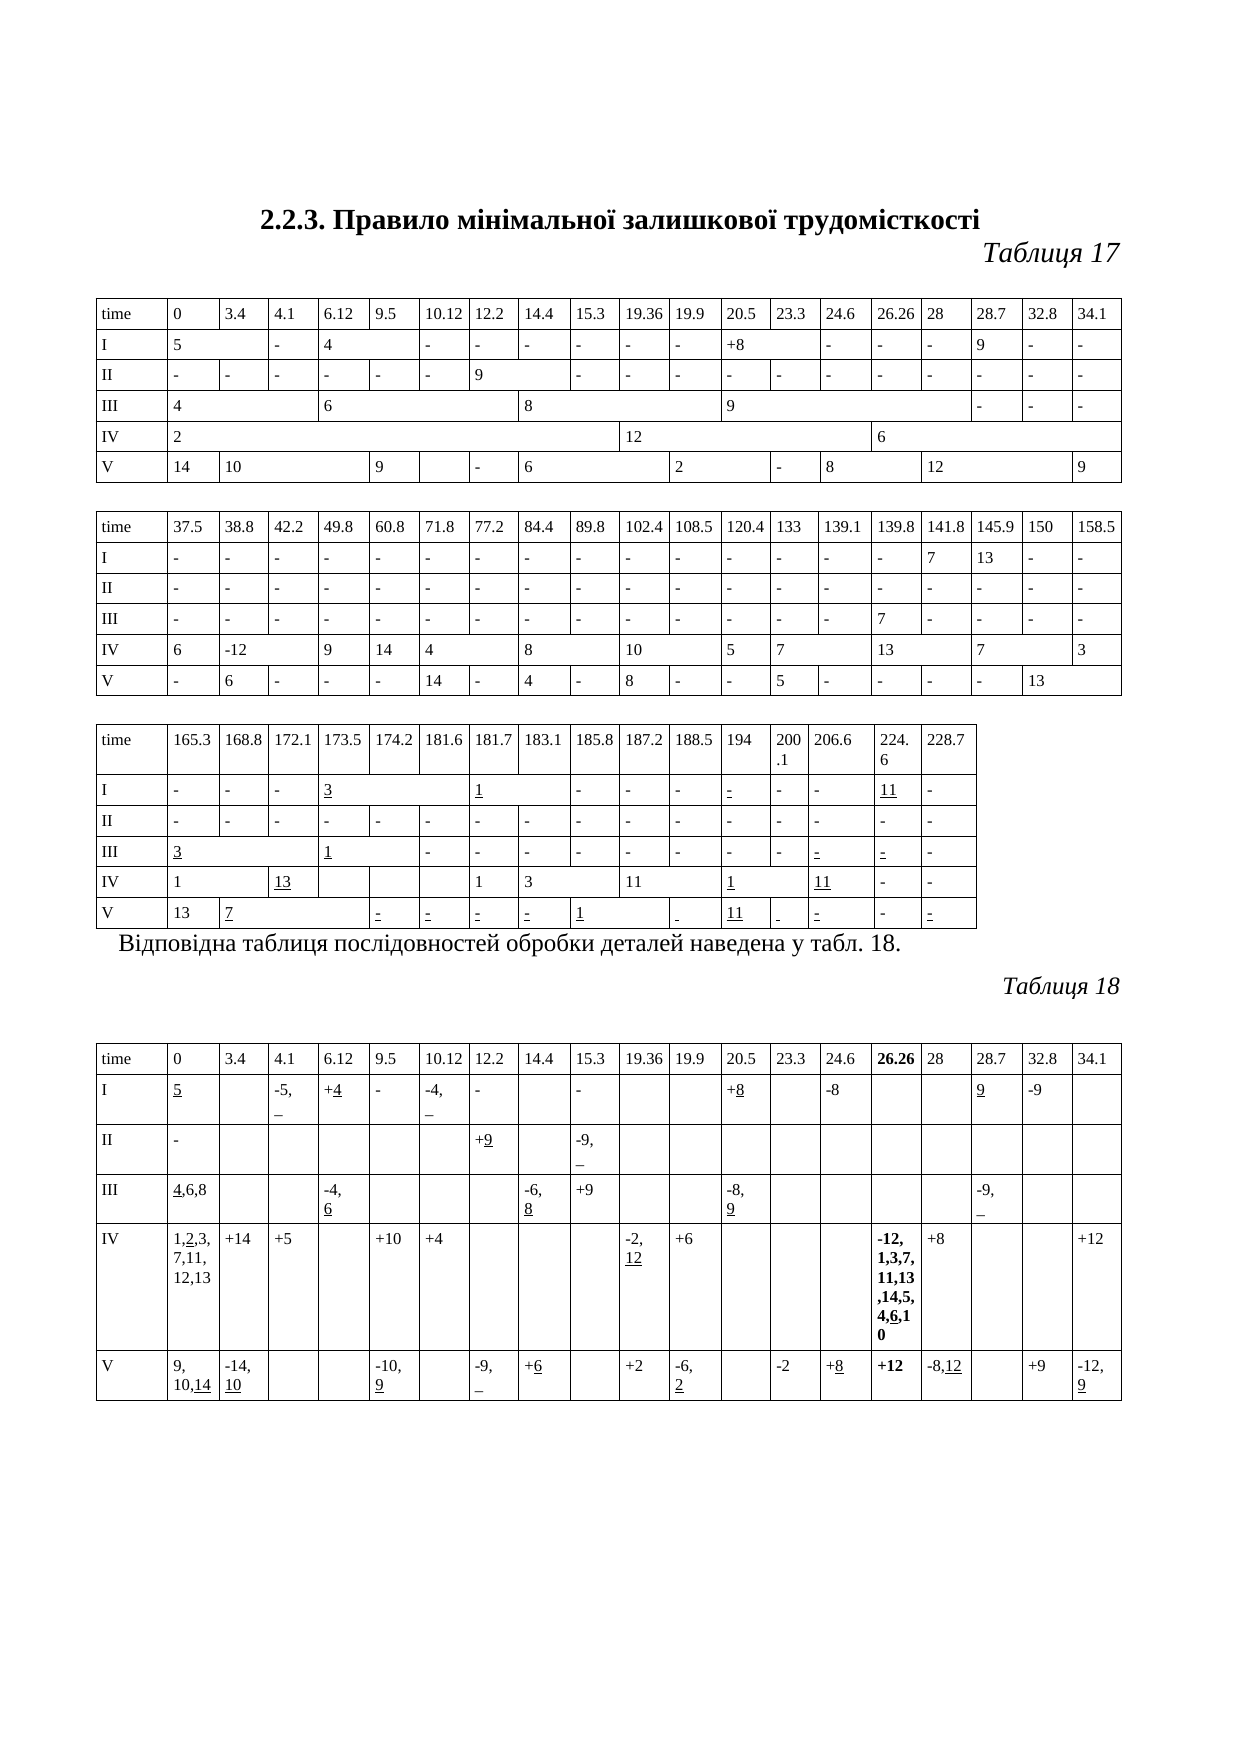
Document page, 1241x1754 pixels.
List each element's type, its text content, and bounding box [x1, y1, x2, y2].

table_cell [771, 1075, 820, 1123]
table_cell - [269, 360, 318, 390]
table_cell 1,2,3,7,11,12,13 [168, 1224, 219, 1350]
table_cell - [922, 604, 971, 634]
table_cell - [168, 360, 219, 390]
table_cell -14, 10 [220, 1351, 268, 1400]
table_cell - [819, 543, 871, 572]
table_cell 8 [620, 666, 669, 695]
table_cell 9 [972, 330, 1022, 359]
table_cell 7 [972, 635, 1072, 665]
table_header 71.8 [420, 512, 469, 542]
table_cell - [269, 574, 318, 603]
table_cell - [819, 604, 871, 634]
table_header 20.5 [722, 299, 770, 328]
table_header 181.6 [420, 725, 469, 774]
table_cell [269, 1175, 318, 1223]
table_cell [620, 1175, 669, 1223]
table_cell I [97, 775, 167, 805]
table_cell - [1023, 574, 1072, 603]
table_cell 6 [872, 422, 1121, 451]
table_cell II [97, 806, 167, 836]
table_cell - [670, 666, 721, 695]
table_header 49.8 [319, 512, 369, 542]
table_cell [1073, 1125, 1121, 1173]
table_cell - [809, 806, 874, 836]
table_cell - [470, 543, 518, 572]
table_cell 7 [872, 604, 921, 634]
table_header 19.36 [620, 299, 669, 328]
table_cell 11 [809, 867, 874, 897]
table_header 15.3 [571, 1044, 619, 1074]
table_cell [470, 1175, 518, 1223]
table_cell [771, 898, 808, 928]
table_cell [670, 898, 721, 928]
table_cell 3 [319, 775, 469, 805]
table_cell -8, 9 [722, 1175, 770, 1223]
table_cell - [319, 666, 369, 695]
table_cell 5 [168, 1075, 219, 1123]
table_cell [620, 1125, 669, 1173]
table_cell - [420, 898, 469, 928]
table_header 10.12 [420, 299, 469, 328]
table_cell [670, 1075, 721, 1123]
table_cell [420, 1125, 469, 1173]
table_cell - [771, 360, 820, 390]
table_cell - [269, 604, 318, 634]
table_cell +2 [620, 1351, 669, 1400]
table_cell - [771, 806, 808, 836]
table_header 168.8 [220, 725, 268, 774]
table_cell - [269, 543, 318, 572]
table_cell - [872, 574, 921, 603]
table_header 173.5 [319, 725, 369, 774]
table_cell - [470, 604, 518, 634]
table_cell - [670, 360, 721, 390]
table_cell [519, 1075, 570, 1123]
table_cell IV [97, 635, 167, 665]
table_cell +4 [319, 1075, 369, 1123]
table_cell [571, 1351, 619, 1400]
table_header 9.5 [370, 1044, 419, 1074]
table_cell - [420, 330, 469, 359]
table_cell - [319, 543, 369, 572]
table_header 108.5 [670, 512, 721, 542]
table_cell V [97, 1351, 167, 1400]
table_cell 3 [519, 867, 619, 897]
table_cell V [97, 452, 167, 482]
table_header 145.9 [972, 512, 1022, 542]
text 2.2.3. Правило мiнiмальної залишкової трудомiсткостi [118, 202, 1122, 236]
table_cell - [875, 898, 921, 928]
table_cell -9, _ [470, 1351, 518, 1400]
table_cell [220, 1075, 268, 1123]
table_cell 13 [972, 543, 1022, 572]
table_header 139.1 [819, 512, 871, 542]
table_cell - [1023, 360, 1072, 390]
table_cell 13 [872, 635, 971, 665]
table_cell [519, 1224, 570, 1350]
table_header 23.3 [771, 1044, 820, 1074]
table_cell - [519, 806, 570, 836]
table_header 10.12 [420, 1044, 469, 1074]
table_cell - [872, 666, 921, 695]
table_cell - [370, 806, 419, 836]
table_cell - [470, 452, 518, 482]
table_cell - [420, 360, 469, 390]
table_cell 1 [168, 867, 268, 897]
table_cell - [875, 867, 921, 897]
table_cell -12, 9 [1073, 1351, 1121, 1400]
table_cell I [97, 330, 167, 359]
table_cell [872, 1175, 921, 1223]
table_cell +6 [670, 1224, 721, 1350]
table_cell V [97, 666, 167, 695]
table_cell - [571, 604, 619, 634]
table_cell - [722, 360, 770, 390]
table_header 9.5 [370, 299, 419, 328]
table_cell - [1023, 330, 1072, 359]
table_cell -9, _ [571, 1125, 619, 1173]
table_header 102.4 [620, 512, 669, 542]
table_cell - [319, 360, 369, 390]
table_cell [319, 1125, 369, 1173]
table_cell - [922, 867, 976, 897]
table_cell -12 [220, 635, 318, 665]
table_cell - [1073, 543, 1121, 572]
table_cell - [370, 543, 419, 572]
table_cell - [370, 604, 419, 634]
table_cell - [168, 775, 219, 805]
table_cell 13 [269, 867, 318, 897]
table_cell [872, 1075, 921, 1123]
table_cell -5, _ [269, 1075, 318, 1123]
table_header 14.4 [519, 1044, 570, 1074]
table_cell [771, 1175, 820, 1223]
table_cell [470, 1224, 518, 1350]
table_header 174.2 [370, 725, 419, 774]
table_cell - [620, 330, 669, 359]
table_cell - [922, 666, 971, 695]
table_cell III [97, 391, 167, 421]
table_cell - [722, 604, 770, 634]
table_cell - [269, 775, 318, 805]
table_header 26.26 [872, 299, 921, 328]
table_cell - [319, 806, 369, 836]
table_cell - [670, 330, 721, 359]
table_cell 7 [771, 635, 871, 665]
table_cell -6, 8 [519, 1175, 570, 1223]
table_cell [370, 1175, 419, 1223]
table_header 224.6 [875, 725, 921, 774]
table_cell [220, 1175, 268, 1223]
table_cell - [722, 837, 770, 866]
table_cell - [771, 574, 818, 603]
table_cell - [571, 806, 619, 836]
table_cell [269, 1351, 318, 1400]
table_cell [972, 1224, 1022, 1350]
table_cell [370, 1125, 419, 1173]
table_cell 1 [319, 837, 419, 866]
table_cell - [972, 391, 1022, 421]
table_header 26.26 [872, 1044, 921, 1074]
table_cell - [809, 775, 874, 805]
table_cell 11 [620, 867, 721, 897]
table_cell - [220, 543, 268, 572]
table_header 158.5 [1073, 512, 1121, 542]
table_header 32.8 [1023, 299, 1072, 328]
table_cell I [97, 1075, 167, 1123]
table_cell [571, 1224, 619, 1350]
table_cell - [670, 775, 721, 805]
table_cell [1073, 1175, 1121, 1223]
table_cell 12 [922, 452, 1072, 482]
table_header 14.4 [519, 299, 570, 328]
table_cell - [420, 604, 469, 634]
table_cell 5 [168, 330, 268, 359]
table_cell 10 [220, 452, 369, 482]
table_cell - [620, 775, 669, 805]
table_cell - [620, 543, 669, 572]
table_cell IV [97, 867, 167, 897]
table_cell - [722, 543, 770, 572]
table_cell [872, 1125, 921, 1173]
table_cell - [922, 806, 976, 836]
table_cell 4 [168, 391, 318, 421]
table_cell - [220, 775, 268, 805]
table_cell 8 [519, 635, 619, 665]
table_cell +9 [1023, 1351, 1072, 1400]
table_cell -4, _ [420, 1075, 469, 1123]
table_cell +5 [269, 1224, 318, 1350]
table_header 141.8 [922, 512, 971, 542]
table_cell - [519, 574, 570, 603]
table_cell 13 [1023, 666, 1121, 695]
table_cell III [97, 604, 167, 634]
table_header 28.7 [972, 299, 1022, 328]
table_cell +4 [420, 1224, 469, 1350]
table_cell - [872, 543, 921, 572]
text Таблиця 18 [118, 971, 1122, 1000]
table_cell - [872, 360, 921, 390]
table_cell - [571, 1075, 619, 1123]
table_header 120.4 [722, 512, 770, 542]
table_cell +8 [821, 1351, 871, 1400]
table_cell 4 [420, 635, 518, 665]
table_cell 10 [620, 635, 721, 665]
table_cell - [168, 1125, 219, 1173]
table_header 89.8 [571, 512, 619, 542]
table_cell 13 [168, 898, 219, 928]
table_cell 7 [922, 543, 971, 572]
table_cell - [420, 806, 469, 836]
table_cell III [97, 1175, 167, 1223]
table_cell [670, 1175, 721, 1223]
table_cell -4, 6 [319, 1175, 369, 1223]
table_cell +12 [872, 1351, 921, 1400]
table_cell - [1023, 543, 1072, 572]
table_cell - [620, 360, 669, 390]
table_cell 1 [571, 898, 669, 928]
table_cell IV [97, 1224, 167, 1350]
table_cell 8 [821, 452, 921, 482]
table_cell - [470, 666, 518, 695]
table_header 4.1 [269, 299, 318, 328]
table_cell V [97, 898, 167, 928]
table_cell 4,6,8 [168, 1175, 219, 1223]
table_cell [220, 1125, 268, 1173]
table_cell - [620, 806, 669, 836]
table_cell - [571, 775, 619, 805]
table_cell [722, 1351, 770, 1400]
table_cell 9 [470, 360, 570, 390]
table_cell - [319, 574, 369, 603]
table_cell [420, 452, 469, 482]
table_cell - [370, 1075, 419, 1123]
table_header 228.7 [922, 725, 976, 774]
table_cell 14 [420, 666, 469, 695]
table_cell -2 [771, 1351, 820, 1400]
table_cell - [722, 574, 770, 603]
table_cell 9 [1073, 452, 1121, 482]
table_cell 9 [972, 1075, 1022, 1123]
table_cell - [519, 898, 570, 928]
table_cell -9 [1023, 1075, 1072, 1123]
table_header 34.1 [1073, 1044, 1121, 1074]
table_cell - [922, 574, 971, 603]
table_cell - [821, 360, 871, 390]
table_cell II [97, 574, 167, 603]
table_cell [319, 1351, 369, 1400]
table_cell +9 [571, 1175, 619, 1223]
table_cell [420, 867, 469, 897]
table_cell [420, 1351, 469, 1400]
table_cell - [470, 330, 518, 359]
table_header 32.8 [1023, 1044, 1072, 1074]
table_cell - [620, 837, 669, 866]
table_cell - [470, 837, 518, 866]
table_header 15.3 [571, 299, 619, 328]
table_cell - [809, 898, 874, 928]
table_header 19.9 [670, 1044, 721, 1074]
table_cell II [97, 360, 167, 390]
table_cell [1023, 1175, 1072, 1223]
table_cell - [220, 806, 268, 836]
table_cell - [370, 898, 419, 928]
table_header 20.5 [722, 1044, 770, 1074]
table_cell 1 [470, 775, 570, 805]
table_cell - [809, 837, 874, 866]
table_cell - [922, 330, 971, 359]
table_header 42.2 [269, 512, 318, 542]
table_cell [1073, 1075, 1121, 1123]
table_cell 7 [220, 898, 369, 928]
table_cell +9 [470, 1125, 518, 1173]
table_cell - [922, 775, 976, 805]
table_cell - [370, 666, 419, 695]
table_cell - [571, 837, 619, 866]
table_cell - [771, 543, 818, 572]
table_cell [922, 1075, 971, 1123]
table_cell - [220, 360, 268, 390]
table_header 150 [1023, 512, 1072, 542]
table_cell - [571, 330, 619, 359]
table_cell -12, 1,3,7,11,13,14,5,4,6,10 [872, 1224, 921, 1350]
table_cell - [821, 330, 871, 359]
table_cell - [922, 360, 971, 390]
table_cell -8,12 [922, 1351, 971, 1400]
table_cell [771, 1224, 820, 1350]
table_cell - [1073, 391, 1121, 421]
text Відповідна таблиця послідовностей обробки деталей наведена у табл. 18. [118, 928, 1122, 957]
table_cell - [670, 806, 721, 836]
table_cell 8 [519, 391, 721, 421]
table_cell - [168, 543, 219, 572]
table_cell 1 [470, 867, 518, 897]
table_cell -9, _ [972, 1175, 1022, 1223]
table_header 0 [168, 299, 219, 328]
table_cell [670, 1125, 721, 1173]
table_cell [821, 1224, 871, 1350]
table_cell - [1073, 360, 1121, 390]
table_header 37.5 [168, 512, 219, 542]
table_cell - [519, 837, 570, 866]
table_header 0 [168, 1044, 219, 1074]
table_cell - [571, 574, 619, 603]
table_cell [319, 1224, 369, 1350]
table_cell 6 [319, 391, 518, 421]
text Таблиця 17 [118, 236, 1122, 269]
table_cell - [571, 543, 619, 572]
table_cell - [420, 837, 469, 866]
table_header time [97, 1044, 167, 1074]
table_cell 11 [875, 775, 921, 805]
table_cell - [972, 604, 1022, 634]
table_header 200.1 [771, 725, 808, 774]
table_header 181.7 [470, 725, 518, 774]
table_cell - [922, 898, 976, 928]
table_cell - [1073, 574, 1121, 603]
table_cell [972, 1351, 1022, 1400]
table_cell [972, 1125, 1022, 1173]
table_cell - [670, 574, 721, 603]
table_cell [722, 1125, 770, 1173]
table_cell +8 [922, 1224, 971, 1350]
table_header 6.12 [319, 299, 369, 328]
table_cell - [571, 666, 619, 695]
table_cell - [519, 604, 570, 634]
table_cell - [269, 666, 318, 695]
table_header 28.7 [972, 1044, 1022, 1074]
table_cell - [420, 574, 469, 603]
table_cell 14 [168, 452, 219, 482]
table_cell [922, 1175, 971, 1223]
table_cell - [819, 666, 871, 695]
table_header 187.2 [620, 725, 669, 774]
table_header time [97, 299, 167, 328]
table_cell - [872, 330, 921, 359]
table_cell - [168, 604, 219, 634]
table_cell - [722, 806, 770, 836]
table_header 84.4 [519, 512, 570, 542]
table_cell - [1073, 604, 1121, 634]
table_cell - [370, 574, 419, 603]
table_header time [97, 725, 167, 774]
table_cell [519, 1125, 570, 1173]
table_cell -2, 12 [620, 1224, 669, 1350]
table_cell - [771, 452, 820, 482]
table_header 23.3 [771, 299, 820, 328]
table_cell - [470, 574, 518, 603]
table_cell - [972, 574, 1022, 603]
table_cell II [97, 1125, 167, 1173]
table_cell 6 [168, 635, 219, 665]
table_header 133 [771, 512, 818, 542]
table_cell [269, 1125, 318, 1173]
table_header 185.8 [571, 725, 619, 774]
table_cell - [819, 574, 871, 603]
table_header 165.3 [168, 725, 219, 774]
table_cell - [972, 666, 1022, 695]
table_header 139.8 [872, 512, 921, 542]
table_cell +12 [1073, 1224, 1121, 1350]
table_cell [922, 1125, 971, 1173]
table_cell - [168, 574, 219, 603]
table_cell - [571, 360, 619, 390]
table_cell - [220, 574, 268, 603]
table_cell +6 [519, 1351, 570, 1400]
table_cell - [670, 837, 721, 866]
table_cell - [620, 574, 669, 603]
table_header 206.6 [809, 725, 874, 774]
table_cell 6 [220, 666, 268, 695]
table_cell +14 [220, 1224, 268, 1350]
table_cell 14 [370, 635, 419, 665]
table_header 188.5 [670, 725, 721, 774]
table_cell - [771, 604, 818, 634]
table_cell 11 [722, 898, 770, 928]
table_cell [722, 1224, 770, 1350]
table_cell 5 [722, 635, 770, 665]
table_cell [821, 1175, 871, 1223]
table_cell - [319, 604, 369, 634]
table_cell - [269, 806, 318, 836]
table_header 24.6 [821, 1044, 871, 1074]
table_cell - [470, 898, 518, 928]
table_cell I [97, 543, 167, 572]
table_cell - [722, 775, 770, 805]
table_header 60.8 [370, 512, 419, 542]
table_cell 5 [771, 666, 818, 695]
table_cell - [771, 837, 808, 866]
table_cell [1023, 1125, 1072, 1173]
table_cell [821, 1125, 871, 1173]
table_cell - [922, 837, 976, 866]
table_header 28 [922, 1044, 971, 1074]
table_cell [1023, 1224, 1072, 1350]
table_cell +8 [722, 1075, 770, 1123]
table_header 4.1 [269, 1044, 318, 1074]
table_cell - [519, 543, 570, 572]
table_header 6.12 [319, 1044, 369, 1074]
table_cell - [168, 666, 219, 695]
table_cell - [771, 775, 808, 805]
table_cell 9 [722, 391, 971, 421]
table_cell - [875, 806, 921, 836]
table_header 12.2 [470, 299, 518, 328]
table_header 194 [722, 725, 770, 774]
table_cell 9 [319, 635, 369, 665]
table_cell III [97, 837, 167, 866]
table_header 77.2 [470, 512, 518, 542]
table_cell [319, 867, 369, 897]
table_cell [771, 1125, 820, 1173]
table_cell -8 [821, 1075, 871, 1123]
table_cell - [470, 806, 518, 836]
table_cell 4 [519, 666, 570, 695]
table_cell - [722, 666, 770, 695]
table_header 19.9 [670, 299, 721, 328]
table_cell [370, 867, 419, 897]
table_cell - [1023, 604, 1072, 634]
table_cell 3 [1073, 635, 1121, 665]
table_cell - [1073, 330, 1121, 359]
table_cell - [519, 330, 570, 359]
table_cell 1 [722, 867, 808, 897]
table_cell 9, 10,14 [168, 1351, 219, 1400]
table_cell - [875, 837, 921, 866]
table_cell -10, 9 [370, 1351, 419, 1400]
table_cell - [972, 360, 1022, 390]
table_cell 12 [620, 422, 871, 451]
table_cell - [220, 604, 268, 634]
table_cell 3 [168, 837, 318, 866]
table_cell 9 [370, 452, 419, 482]
table_header 19.36 [620, 1044, 669, 1074]
table_cell -6, 2 [670, 1351, 721, 1400]
table_cell - [269, 330, 318, 359]
table_cell [620, 1075, 669, 1123]
table_cell - [168, 806, 219, 836]
table_header 24.6 [821, 299, 871, 328]
table_cell - [1023, 391, 1072, 421]
table_header 28 [922, 299, 971, 328]
table_cell +10 [370, 1224, 419, 1350]
table_cell - [670, 604, 721, 634]
table_header 38.8 [220, 512, 268, 542]
table_header 3.4 [220, 1044, 268, 1074]
table_cell IV [97, 422, 167, 451]
table_header 183.1 [519, 725, 570, 774]
table_cell - [370, 360, 419, 390]
table_cell +8 [722, 330, 820, 359]
table_header 172.1 [269, 725, 318, 774]
table_cell - [420, 543, 469, 572]
table_cell - [470, 1075, 518, 1123]
table_cell - [670, 543, 721, 572]
table_cell - [620, 604, 669, 634]
table_cell [420, 1175, 469, 1223]
table_header 12.2 [470, 1044, 518, 1074]
table_cell 6 [519, 452, 669, 482]
table_cell 4 [319, 330, 419, 359]
table_cell 2 [670, 452, 770, 482]
table_cell 2 [168, 422, 619, 451]
table_header time [97, 512, 167, 542]
table_header 3.4 [220, 299, 268, 328]
table_header 34.1 [1073, 299, 1121, 328]
